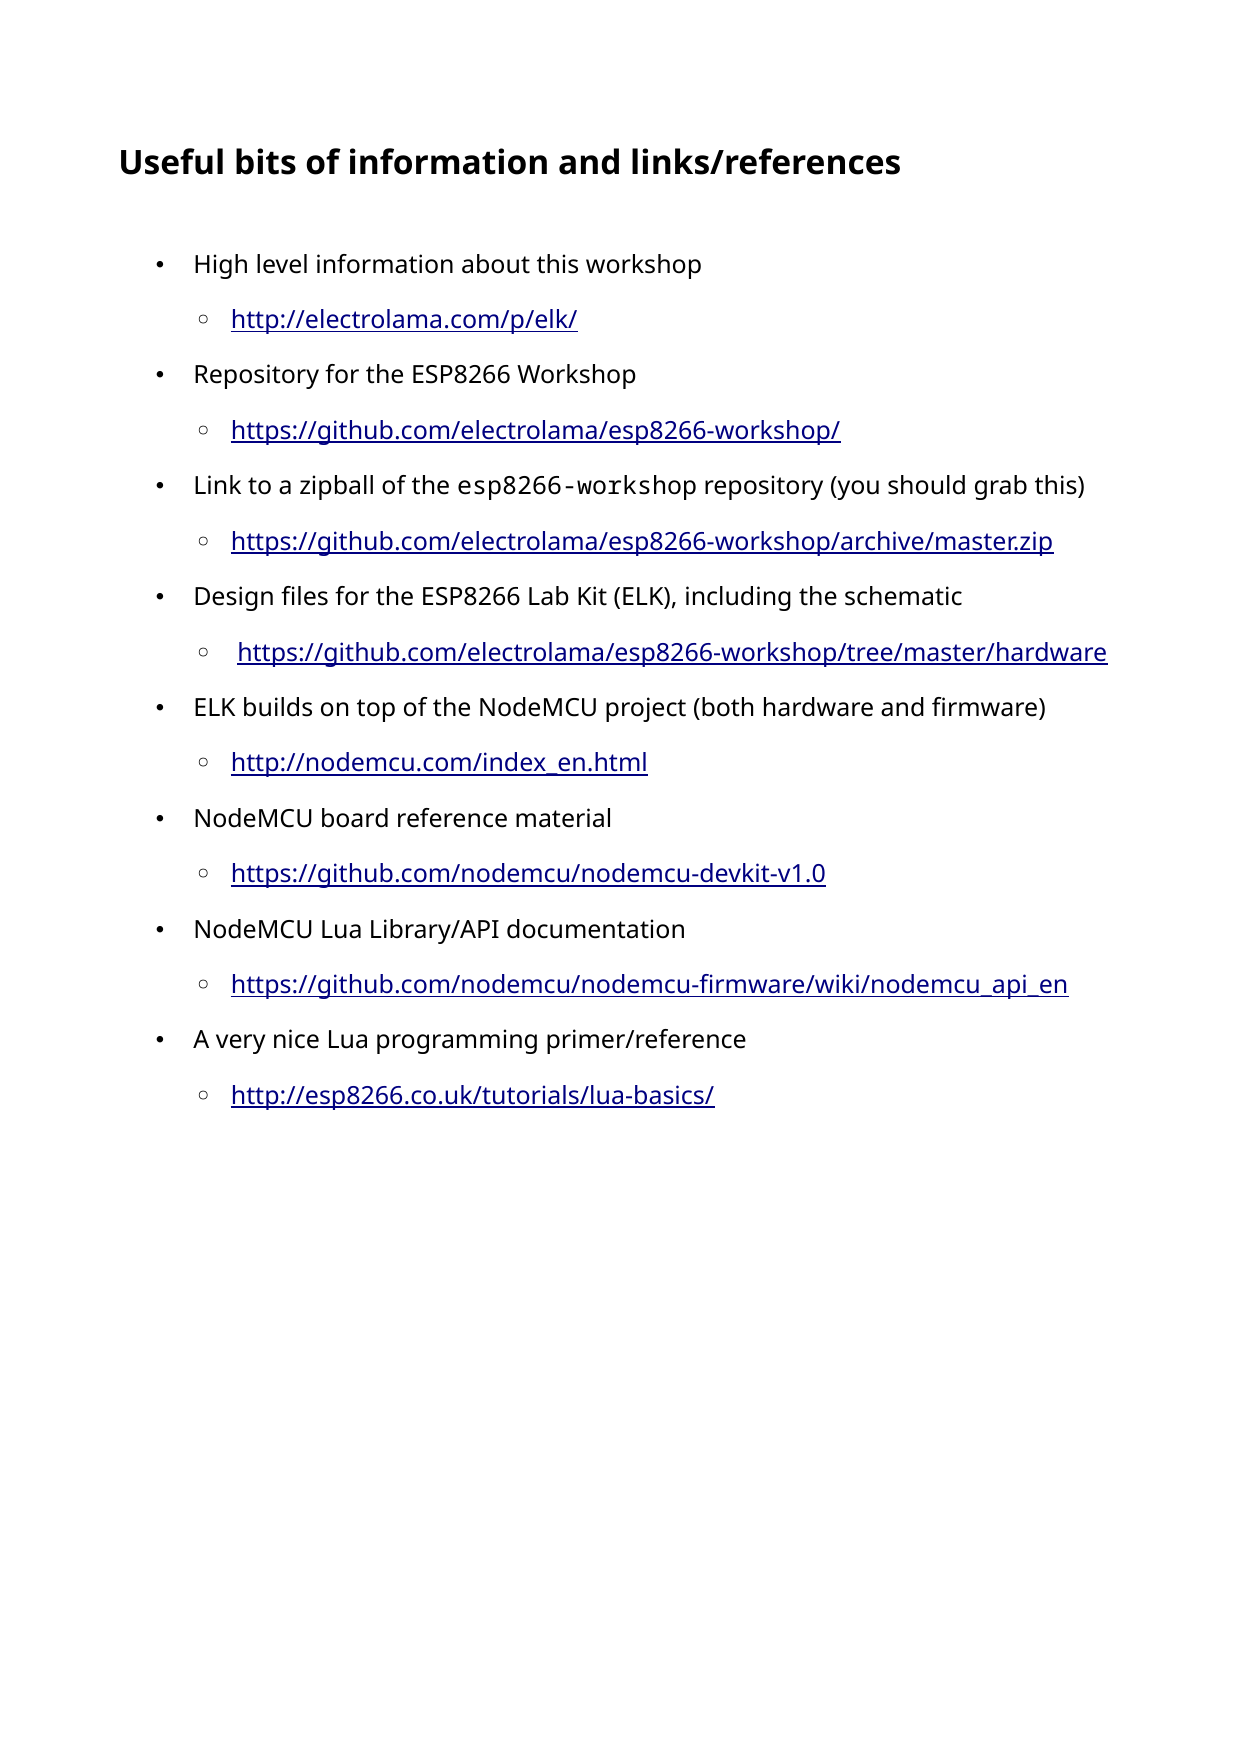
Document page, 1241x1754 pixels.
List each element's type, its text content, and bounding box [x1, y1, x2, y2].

list A very nice Lua programming primer/reference [156, 1022, 1122, 1056]
list https://github.com/nodemcu/nodemcu-firmware/wiki/nodemcu_api_en [193, 967, 1122, 1001]
list https://github.com/electrolama/esp8266-workshop/ [193, 412, 1122, 447]
list High level information about this workshop [156, 246, 1122, 280]
list https://github.com/nodemcu/nodemcu-devkit-v1.0 [193, 856, 1122, 890]
list NodeMCU Lua Library/API documentation [156, 911, 1122, 945]
list https://github.com/electrolama/esp8266-workshop/tree/master/hardware [193, 634, 1122, 668]
list Link to a zipball of the esp8266-workshop repository (you should grab this) [156, 468, 1122, 502]
list https://github.com/electrolama/esp8266-workshop/archive/master.zip [193, 523, 1122, 557]
subtitle Useful bits of information and links/references [118, 139, 1122, 185]
list http://esp8266.co.uk/tutorials/lua-basics/ [193, 1077, 1122, 1112]
list http://nodemcu.com/index_en.html [193, 745, 1122, 779]
list Design files for the ESP8266 Lab Kit (ELK), including the schematic [156, 579, 1122, 613]
list NodeMCU board reference material [156, 800, 1122, 834]
list http://electrolama.com/p/elk/ [193, 302, 1122, 336]
list ELK builds on top of the NodeMCU project (both hardware and firmware) [156, 689, 1122, 724]
list Repository for the ESP8266 Workshop [156, 357, 1122, 391]
